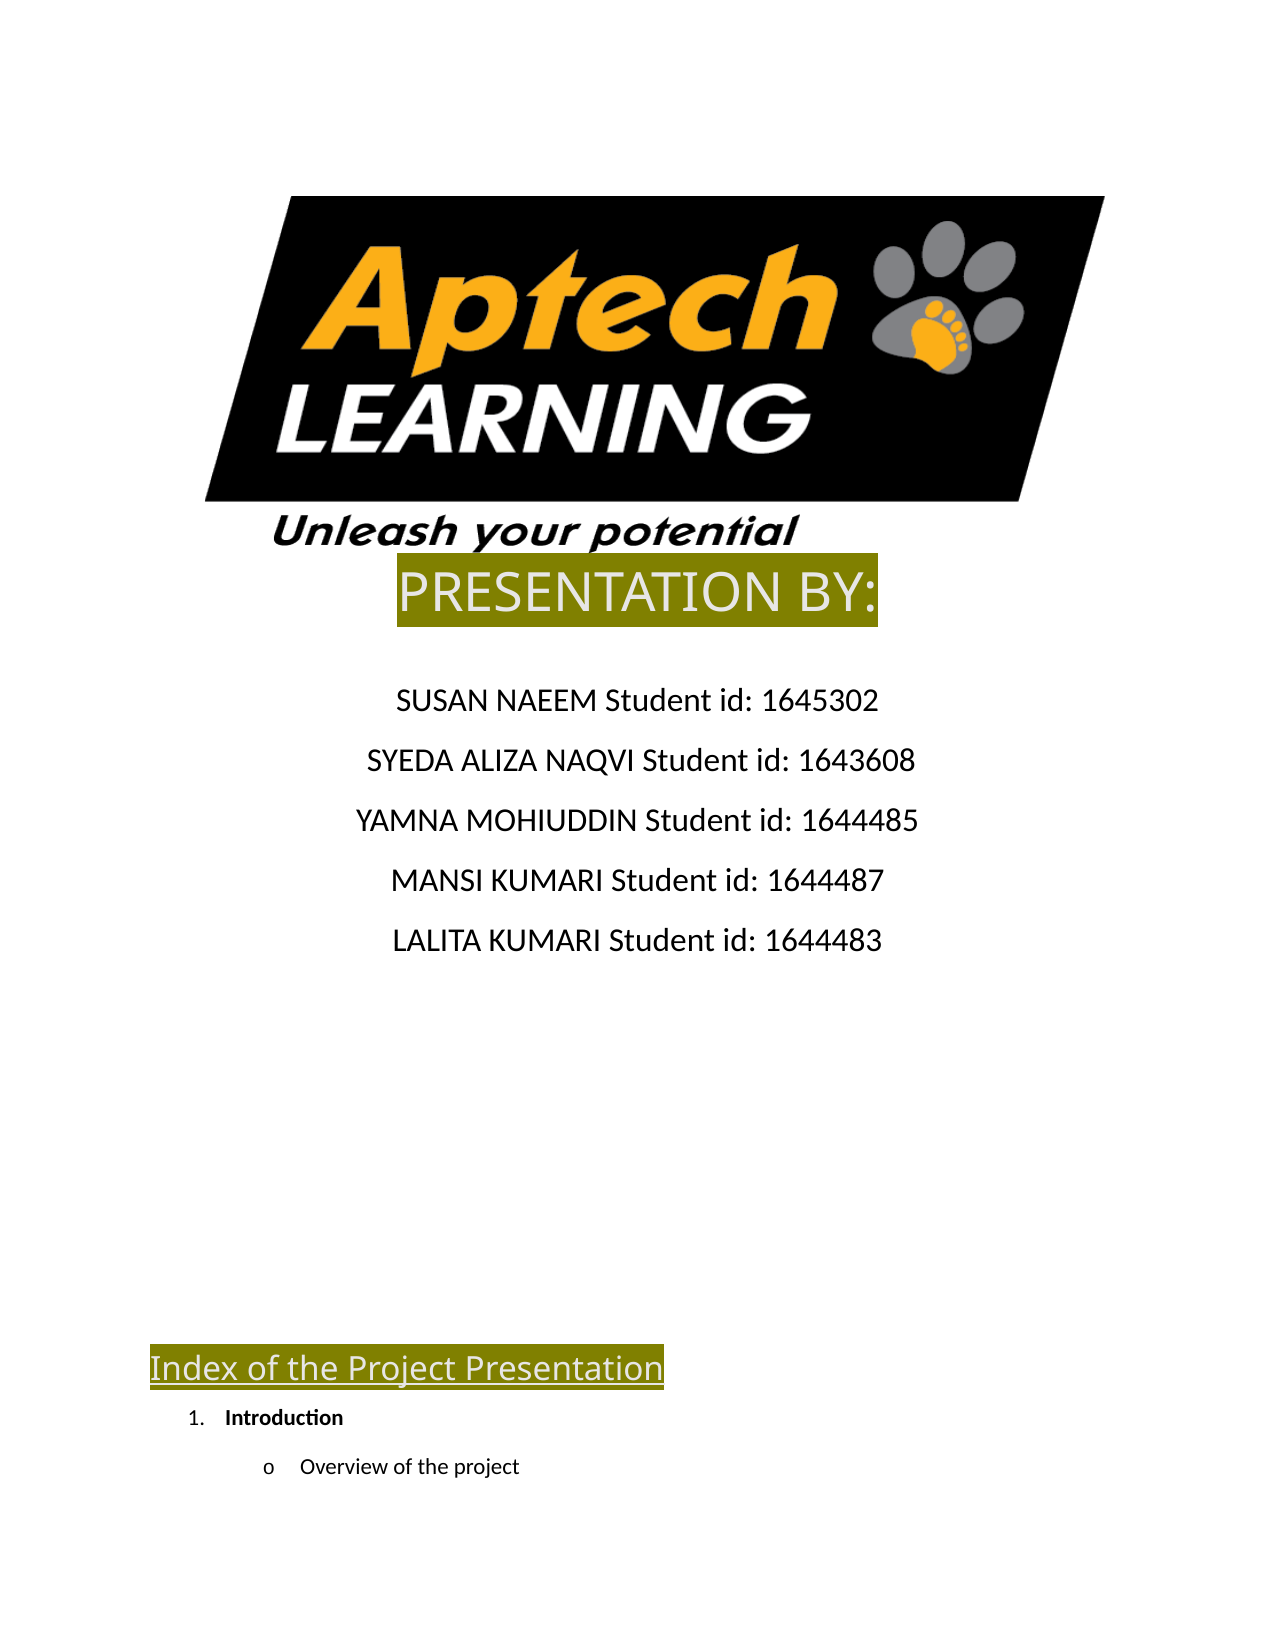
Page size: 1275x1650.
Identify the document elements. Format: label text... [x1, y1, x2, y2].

text SUSAN NAEEM Student id: 1645302 [150, 679, 1125, 719]
subtitle PRESENTATION BY: [150, 372, 1125, 627]
list Introduction [187, 1403, 1125, 1431]
subtitle Index of the Project Presentation [150, 1344, 1125, 1390]
text MANSI KUMARI Student id: 1644487 [150, 859, 1125, 900]
list Overview of the project [262, 1452, 1125, 1481]
text LALITA KUMARI Student id: 1644483 [150, 919, 1125, 960]
text SYEDA ALIZA NAQVI Student id: 1643608 [150, 739, 1125, 779]
text YAMNA MOHIUDDIN Student id: 1644485 [150, 799, 1125, 840]
